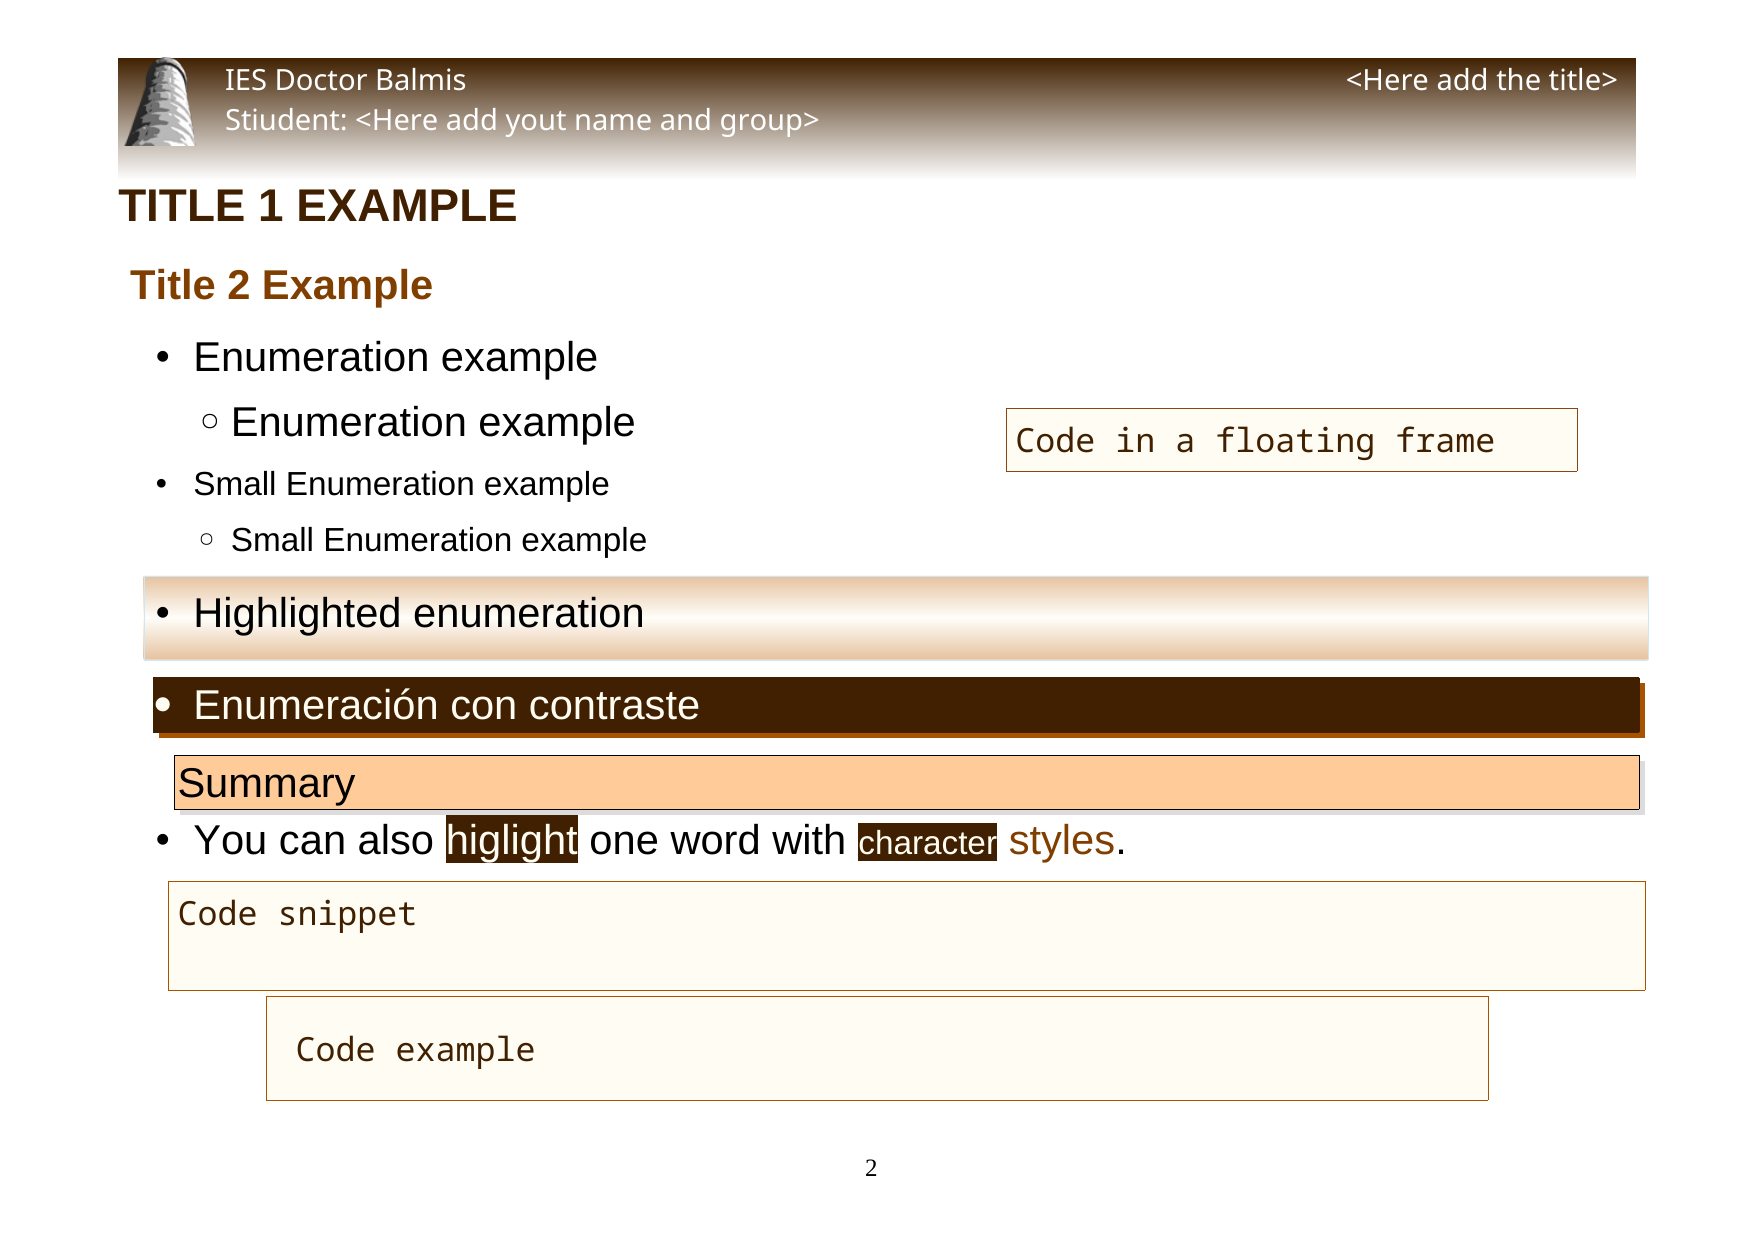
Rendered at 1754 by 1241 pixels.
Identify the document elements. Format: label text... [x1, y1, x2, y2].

list Small Enumeration example [156, 463, 1636, 502]
list Enumeration example [193, 398, 1636, 471]
text Code snippet [169, 882, 1645, 926]
list Enumeración con contraste [154, 679, 1639, 732]
subtitle title 1 example [118, 178, 1636, 231]
picture [121, 57, 202, 146]
list Small Enumeration example [193, 520, 1636, 558]
text Code example [267, 997, 1488, 1100]
list Enumeration example [156, 332, 1636, 380]
list Code in a floating frame [1007, 409, 1577, 471]
text Title 2 example [130, 260, 1636, 308]
list You can also higlight one word with character styles. [578, 815, 1636, 863]
text Summary [175, 756, 1639, 809]
list You can also higlight one word with character styles. [156, 815, 446, 863]
